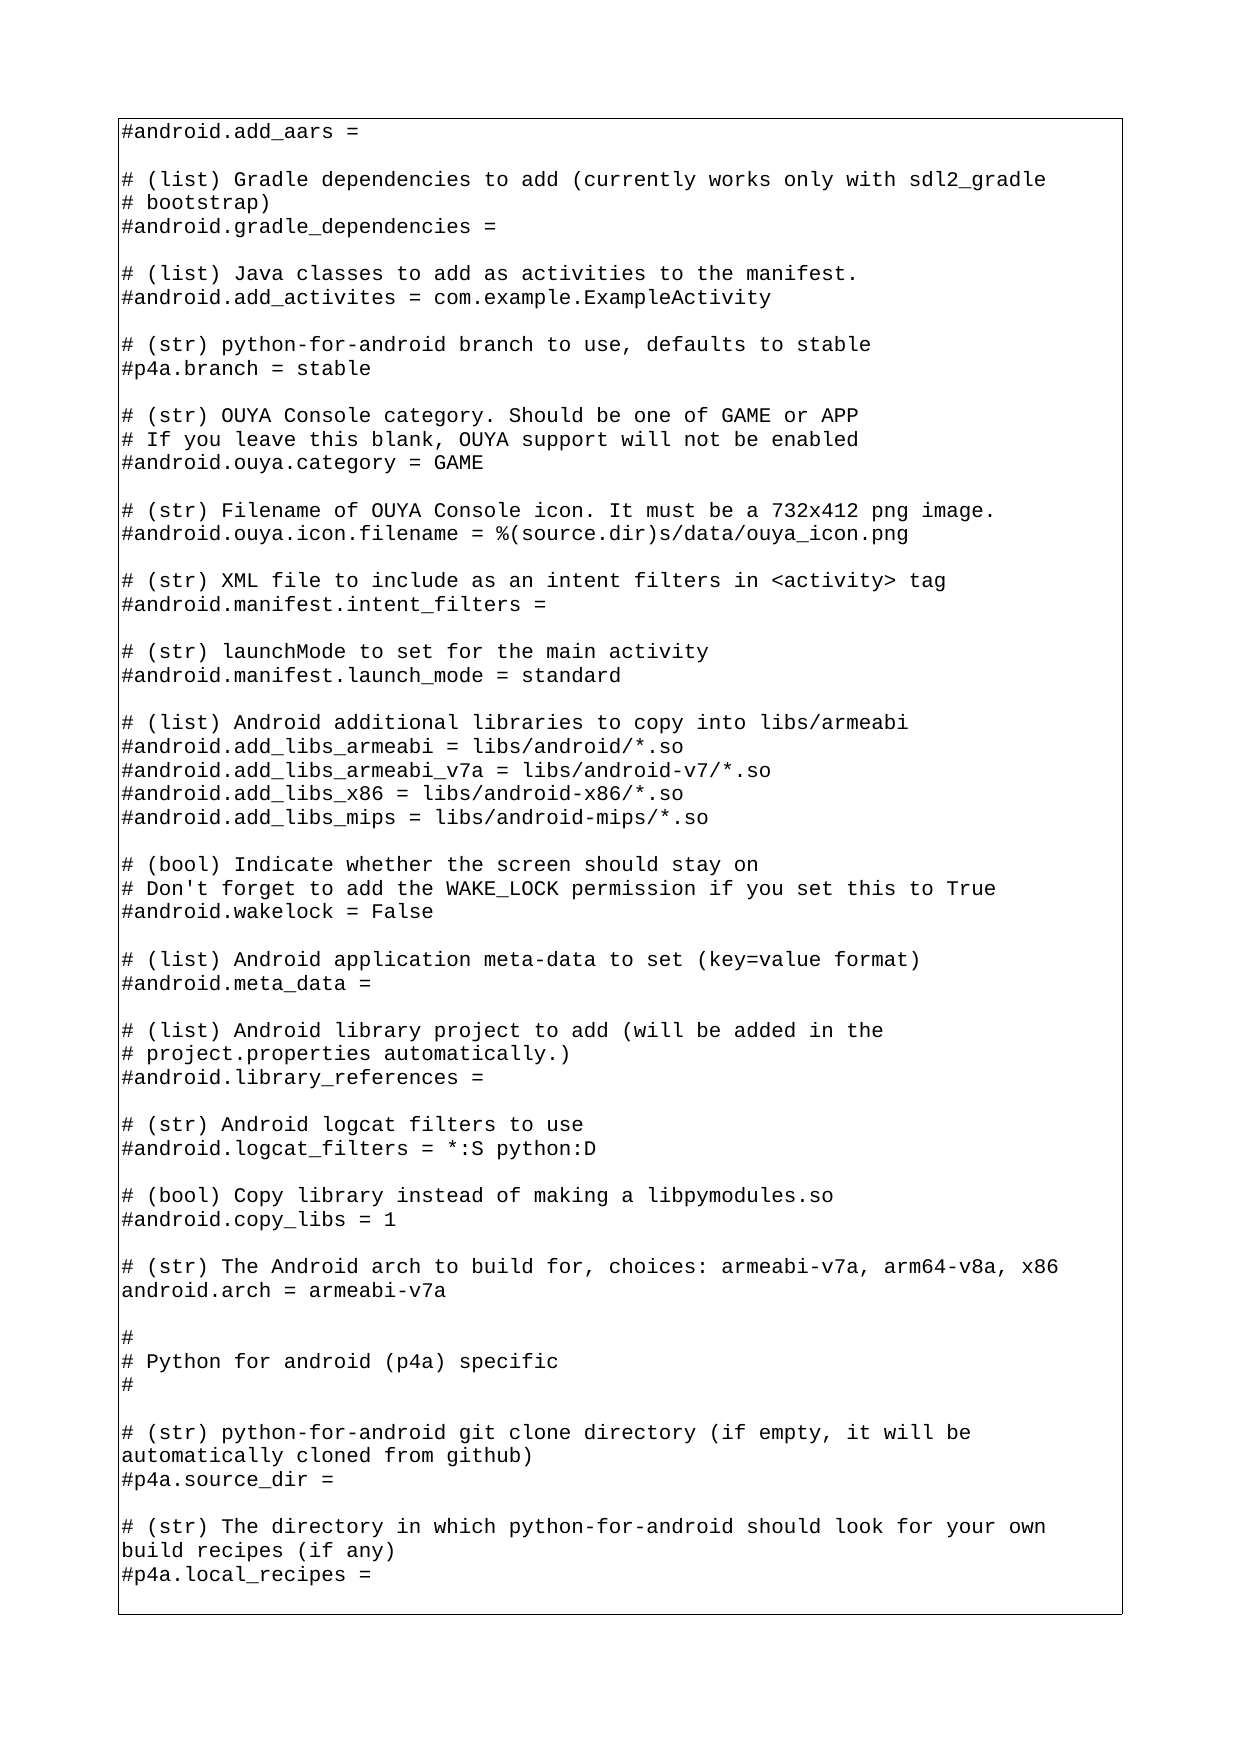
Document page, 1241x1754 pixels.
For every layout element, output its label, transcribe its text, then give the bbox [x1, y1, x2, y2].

text #p4a.branch = stable [119, 354, 1122, 381]
text # If you leave this blank, OUYA support will not be enabled [119, 426, 1122, 449]
text #p4a.source_dir = [119, 1466, 1122, 1493]
text #android.meta_data = [119, 969, 1122, 996]
text #android.add_libs_x86 = libs/android-x86/*.so [119, 780, 1122, 804]
text #p4a.local_recipes = [119, 1561, 1122, 1587]
text #android.gradle_dependencies = [119, 213, 1122, 239]
text # (str) python-for-android git clone directory (if empty, it will be automatically cloned from github) [119, 1419, 1122, 1466]
text # bootstrap) [119, 189, 1122, 213]
text # Python for android (p4a) specific [119, 1348, 1122, 1371]
text # project.properties automatically.) [119, 1040, 1122, 1064]
text # (str) The directory in which python-for-android should look for your own build recipes (if any) [119, 1513, 1122, 1561]
text # (list) Gradle dependencies to add (currently works only with sdl2_gradle [119, 165, 1122, 189]
text android.arch = armeabi-v7a [119, 1277, 1122, 1303]
text # (str) launchMode to set for the main activity [119, 638, 1122, 662]
text # (list) Android library project to add (will be added in the [119, 1017, 1122, 1040]
text # (bool) Copy library instead of making a libpymodules.so [119, 1182, 1122, 1206]
text # (str) python-for-android branch to use, defaults to stable [119, 331, 1122, 354]
text # [119, 1371, 1122, 1398]
text # Don't forget to add the WAKE_LOCK permission if you set this to True [119, 875, 1122, 898]
text # (str) XML file to include as an intent filters in <activity> tag [119, 567, 1122, 591]
text #android.add_libs_mips = libs/android-mips/*.so [119, 804, 1122, 831]
text #android.manifest.launch_mode = standard [119, 662, 1122, 689]
text #android.ouya.category = GAME [119, 449, 1122, 476]
text # (list) Android application meta-data to set (key=value format) [119, 946, 1122, 969]
text #android.add_libs_armeabi = libs/android/*.so [119, 733, 1122, 757]
text # (str) The Android arch to build for, choices: armeabi-v7a, arm64-v8a, x86 [119, 1253, 1122, 1277]
text # (str) Android logcat filters to use [119, 1111, 1122, 1135]
text #android.library_references = [119, 1064, 1122, 1091]
text #android.copy_libs = 1 [119, 1206, 1122, 1233]
text # (str) OUYA Console category. Should be one of GAME or APP [119, 402, 1122, 426]
text #android.logcat_filters = *:S python:D [119, 1135, 1122, 1162]
text # (bool) Indicate whether the screen should stay on [119, 851, 1122, 875]
text #android.manifest.intent_filters = [119, 591, 1122, 618]
text #android.ouya.icon.filename = %(source.dir)s/data/ouya_icon.png [119, 520, 1122, 547]
text #android.wakelock = False [119, 898, 1122, 925]
text #android.add_aars = [119, 119, 1122, 145]
text #android.add_libs_armeabi_v7a = libs/android-v7/*.so [119, 757, 1122, 780]
text # [119, 1324, 1122, 1348]
text #android.add_activites = com.example.ExampleActivity [119, 284, 1122, 310]
text # (str) Filename of OUYA Console icon. It must be a 732x412 png image. [119, 496, 1122, 520]
text # (list) Android additional libraries to copy into libs/armeabi [119, 709, 1122, 733]
text # (list) Java classes to add as activities to the manifest. [119, 260, 1122, 284]
